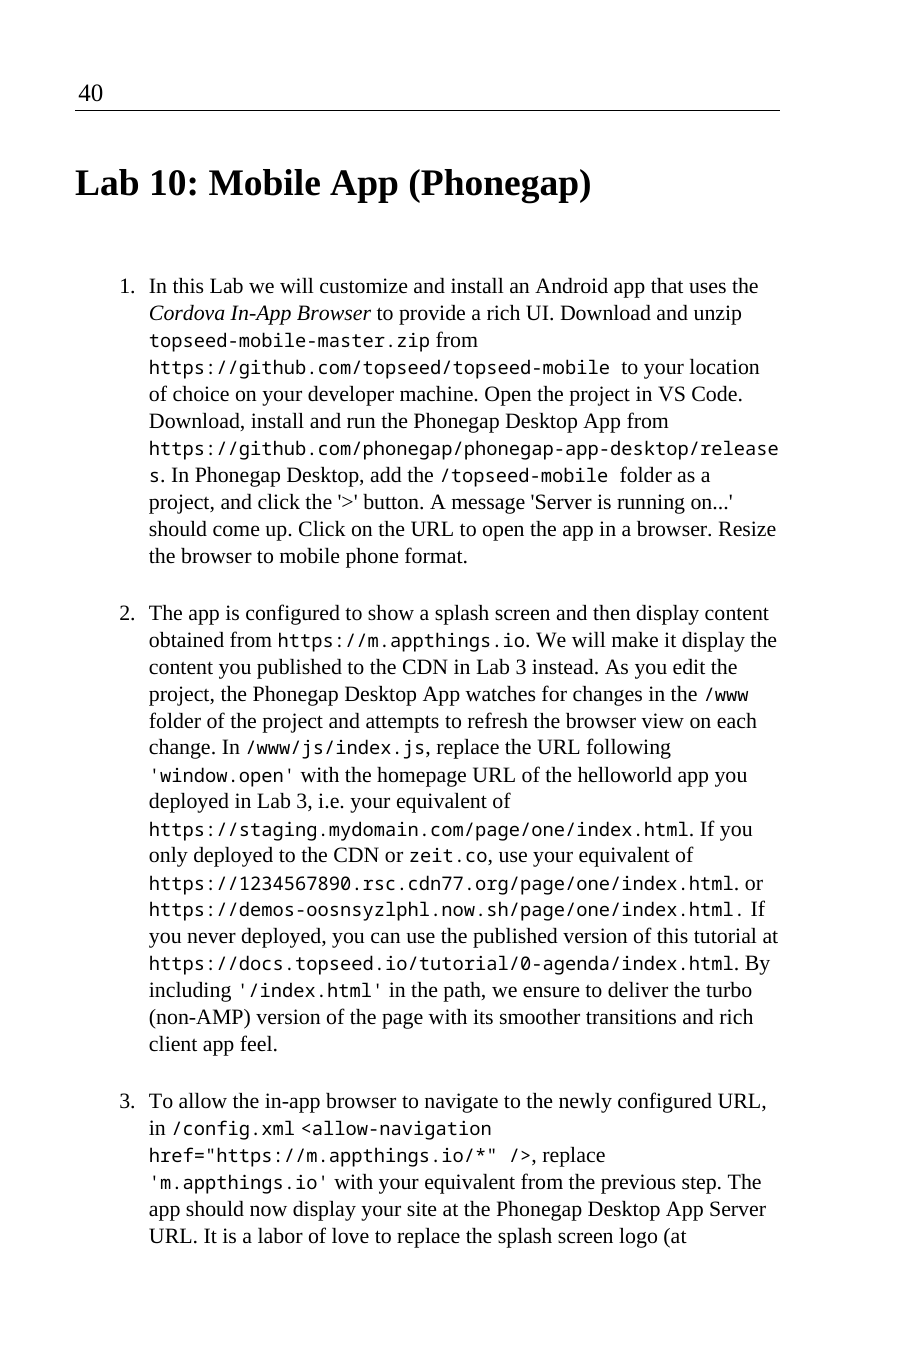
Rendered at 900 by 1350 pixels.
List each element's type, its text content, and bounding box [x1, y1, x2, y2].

subtitle Lab 10: Mobile App (Phonegap) [75, 160, 780, 203]
list The app is configured to show a splash screen and then display content obtained from https://m.appthings.io. We will make it display the content you published to the CDN in Lab 3 instead. As you edit the project, the Phonegap Desktop App watches for changes in the /www folder of the project and attempts to refresh the browser view on each change. In /www/js/index.js, replace the URL following 'window.open' with the homepage URL of the helloworld app you deployed in Lab 3, i.e. your equivalent of https://staging.mydomain.com/page/one/index.html. If you only deployed to the CDN or zeit.co, use your equivalent of https://1234567890.rsc.cdn77.org/page/one/index.html. or https://demos-oosnsyzlphl.now.sh/page/one/index.html. If you never deployed, you can use the published version of this tutorial at https://docs.topseed.io/tutorial/0-agenda/index.html. By including '/index.html' in the path, we ensure to deliver the turbo (non-AMP) version of the page with its smoother transitions and rich client app feel. [119, 598, 780, 1057]
list In this Lab we will customize and install an Android app that uses the Cordova In-App Browser to provide a rich UI. Download and unzip topseed-mobile-master.zip from https://github.com/topseed/topseed-mobile to your location of choice on your developer machine. Open the project in VS Code. Download, install and run the Phonegap Desktop App from https://github.com/phonegap/phonegap-app-desktop/releases. In Phonegap Desktop, add the /topseed-mobile folder as a project, and click the '>' button. A message 'Server is running on...' should come up. Click on the URL to open the app in a browser. Resize the browser to mobile phone format. [119, 272, 780, 569]
list To allow the in-app browser to navigate to the newly configured URL, in /config.xml <allow-navigation href="https://m.appthings.io/*" />, replace 'm.appthings.io' with your equivalent from the previous step. The app should now display your site at the Phonegap Desktop App Server URL. It is a labor of love to replace the splash screen logo (at [119, 1087, 780, 1248]
